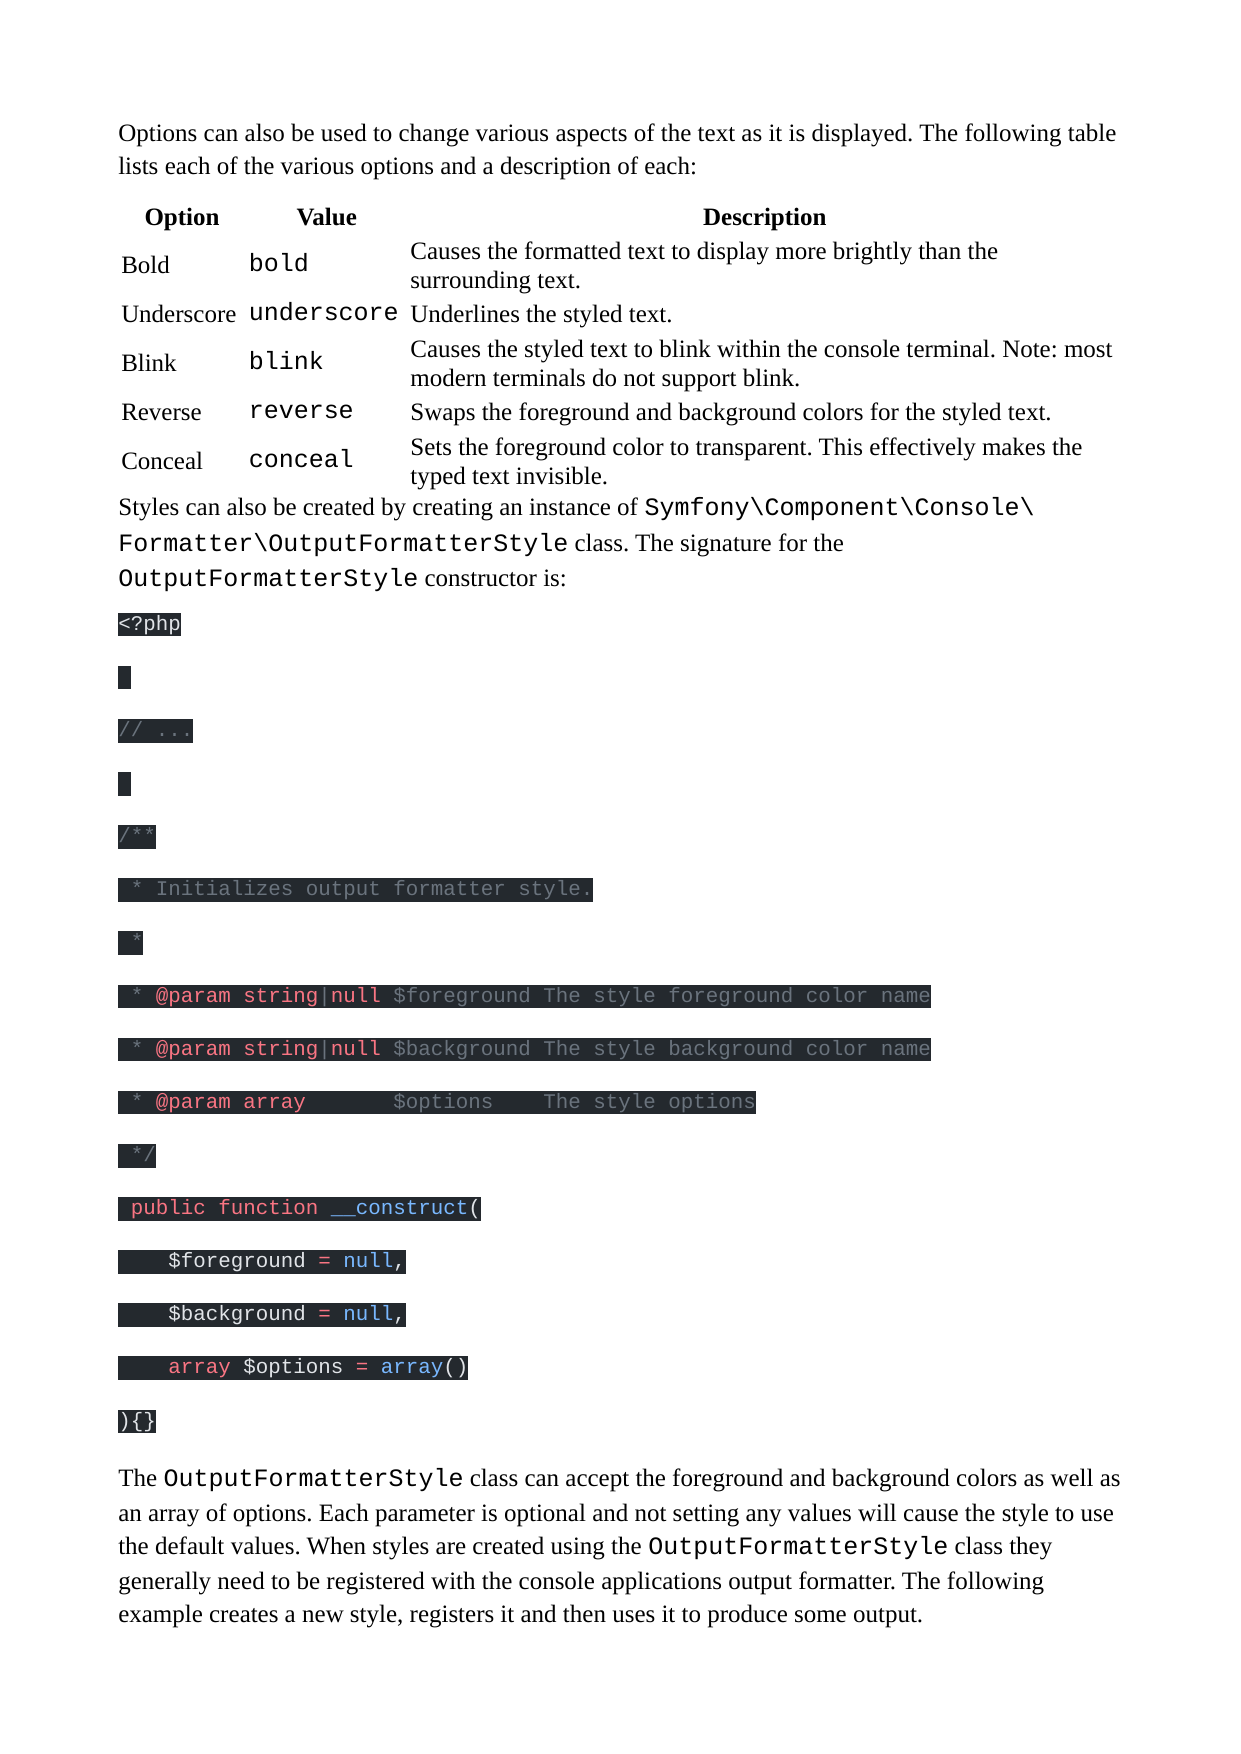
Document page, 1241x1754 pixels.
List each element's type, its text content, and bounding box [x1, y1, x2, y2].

table_cell blink [246, 331, 407, 394]
table_header Option [118, 199, 246, 233]
table_cell Swaps the foreground and background colors for the styled text. [407, 395, 1122, 429]
table_header Value [246, 199, 407, 233]
table_cell Bold [118, 233, 246, 297]
table_header Description [407, 199, 1122, 233]
text * @param string|null $foreground The style foreground color name [118, 984, 1122, 1008]
text The OutputFormatterStyle class can accept the foreground and background colors as well as an array of options. Each parameter is optional and not setting any values will cause the style to use the default values. When styles are created using the OutputFormatterStyle class they generally need to be registered with the console applications output formatter. The following example creates a new style, registers it and then uses it to produce some output. [118, 1463, 1122, 1628]
table_cell underscore [246, 297, 407, 331]
table_cell Sets the foreground color to transparent. This effectively makes the typed text invisible. [407, 429, 1122, 492]
table_cell Conceal [118, 429, 246, 492]
text */ [118, 1144, 1122, 1168]
text $background = null, [118, 1303, 1122, 1327]
text * @param array $options The style options [118, 1091, 1122, 1114]
text Styles can also be created by creating an instance of Symfony\Component\Console\Formatter\OutputFormatterStyle class. The signature for the OutputFormatterStyle constructor is: [118, 492, 1122, 593]
text * [118, 931, 1122, 955]
text /** [118, 825, 1122, 849]
table_cell Causes the styled text to blink within the console terminal. Note: most modern terminals do not support blink. [407, 331, 1122, 394]
table_cell Underlines the styled text. [407, 297, 1122, 331]
text array $options = array() [118, 1356, 1122, 1380]
text Options can also be used to change various aspects of the text as it is displayed. The following table lists each of the various options and a description of each: [118, 118, 1122, 180]
table_cell Causes the formatted text to display more brightly than the surrounding text. [407, 233, 1122, 297]
text * @param string|null $background The style background color name [118, 1038, 1122, 1061]
text * Initializes output formatter style. [118, 878, 1122, 902]
table_cell Underscore [118, 297, 246, 331]
table_cell bold [246, 233, 407, 297]
table_cell reverse [246, 395, 407, 429]
text // ... [118, 719, 1122, 743]
text public function __construct( [118, 1197, 1122, 1221]
table_cell Blink [118, 331, 246, 394]
text $foreground = null, [118, 1250, 1122, 1274]
text ){} [118, 1409, 1122, 1433]
text <?php [118, 613, 1122, 636]
table_cell Reverse [118, 395, 246, 429]
table_cell conceal [246, 429, 407, 492]
